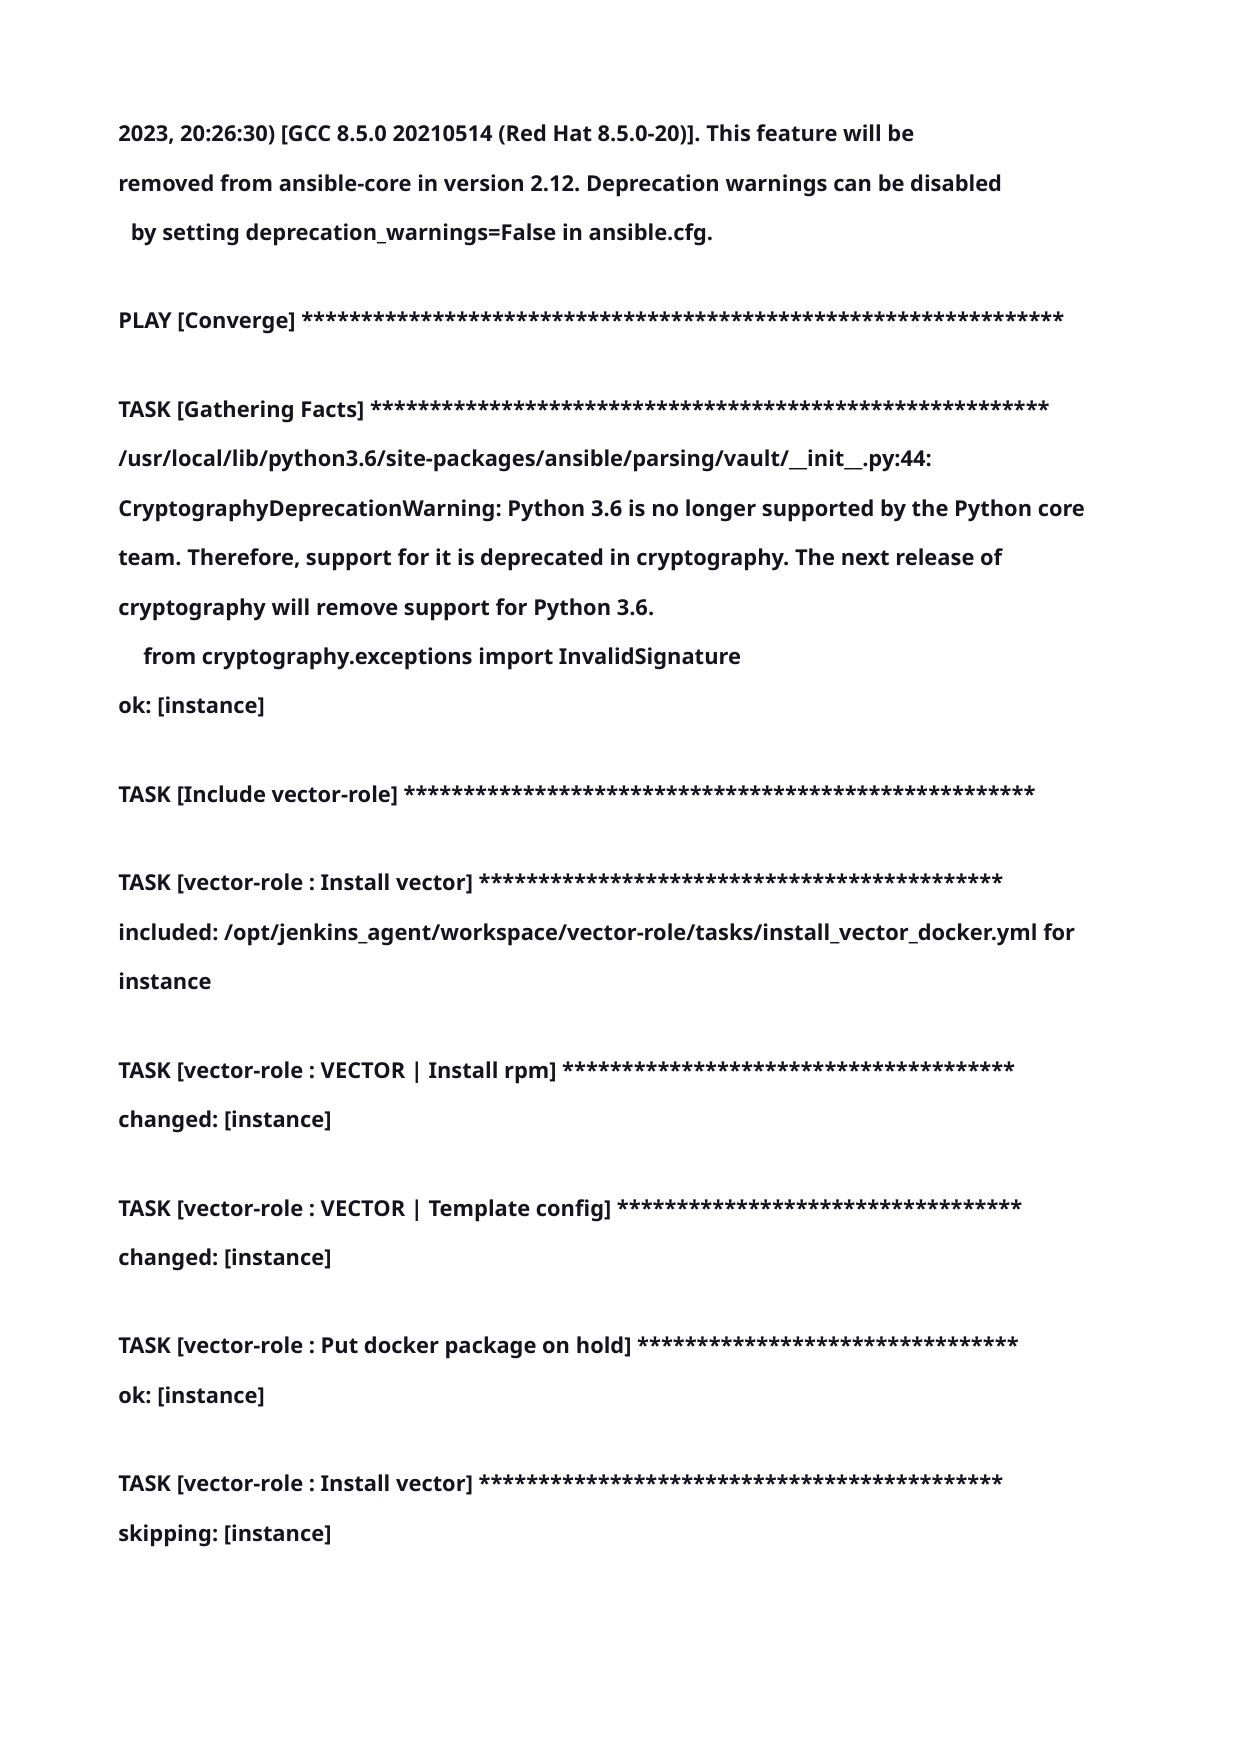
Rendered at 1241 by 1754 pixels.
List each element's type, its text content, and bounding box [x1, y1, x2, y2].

text TASK [Gathering Facts] ********************************************************* [118, 394, 1122, 424]
text changed: [instance] [118, 1104, 1122, 1134]
text PLAY [Converge] **************************************************************** [118, 305, 1122, 335]
text 2023, 20:26:30) [GCC 8.5.0 20210514 (Red Hat 8.5.0-20)]. This feature will be [118, 118, 1122, 148]
text ok: [instance] [118, 690, 1122, 720]
text TASK [vector-role : VECTOR | Template config] ********************************** [118, 1192, 1122, 1222]
text from cryptography.exceptions import InvalidSignature [118, 641, 1122, 671]
text TASK [Include vector-role] ***************************************************** [118, 779, 1122, 808]
text changed: [instance] [118, 1242, 1122, 1272]
text TASK [vector-role : VECTOR | Install rpm] ************************************** [118, 1054, 1122, 1084]
text ok: [instance] [118, 1380, 1122, 1409]
text /usr/local/lib/python3.6/site-packages/ansible/parsing/vault/__init__.py:44: CryptographyDeprecationWarning: Python 3.6 is no longer supported by the Python core team. Therefore, support for it is deprecated in cryptography. The next release of cryptography will remove support for Python 3.6. [118, 443, 1122, 621]
text TASK [vector-role : Install vector] ******************************************** [118, 1468, 1122, 1498]
text included: /opt/jenkins_agent/workspace/vector-role/tasks/install_vector_docker.yml for instance [118, 917, 1122, 996]
text removed from ansible-core in version 2.12. Deprecation warnings can be disabled [118, 167, 1122, 197]
text by setting deprecation_warnings=False in ansible.cfg. [118, 217, 1122, 247]
text TASK [vector-role : Put docker package on hold] ******************************** [118, 1330, 1122, 1360]
text skipping: [instance] [118, 1518, 1122, 1547]
text TASK [vector-role : Install vector] ******************************************** [118, 867, 1122, 897]
